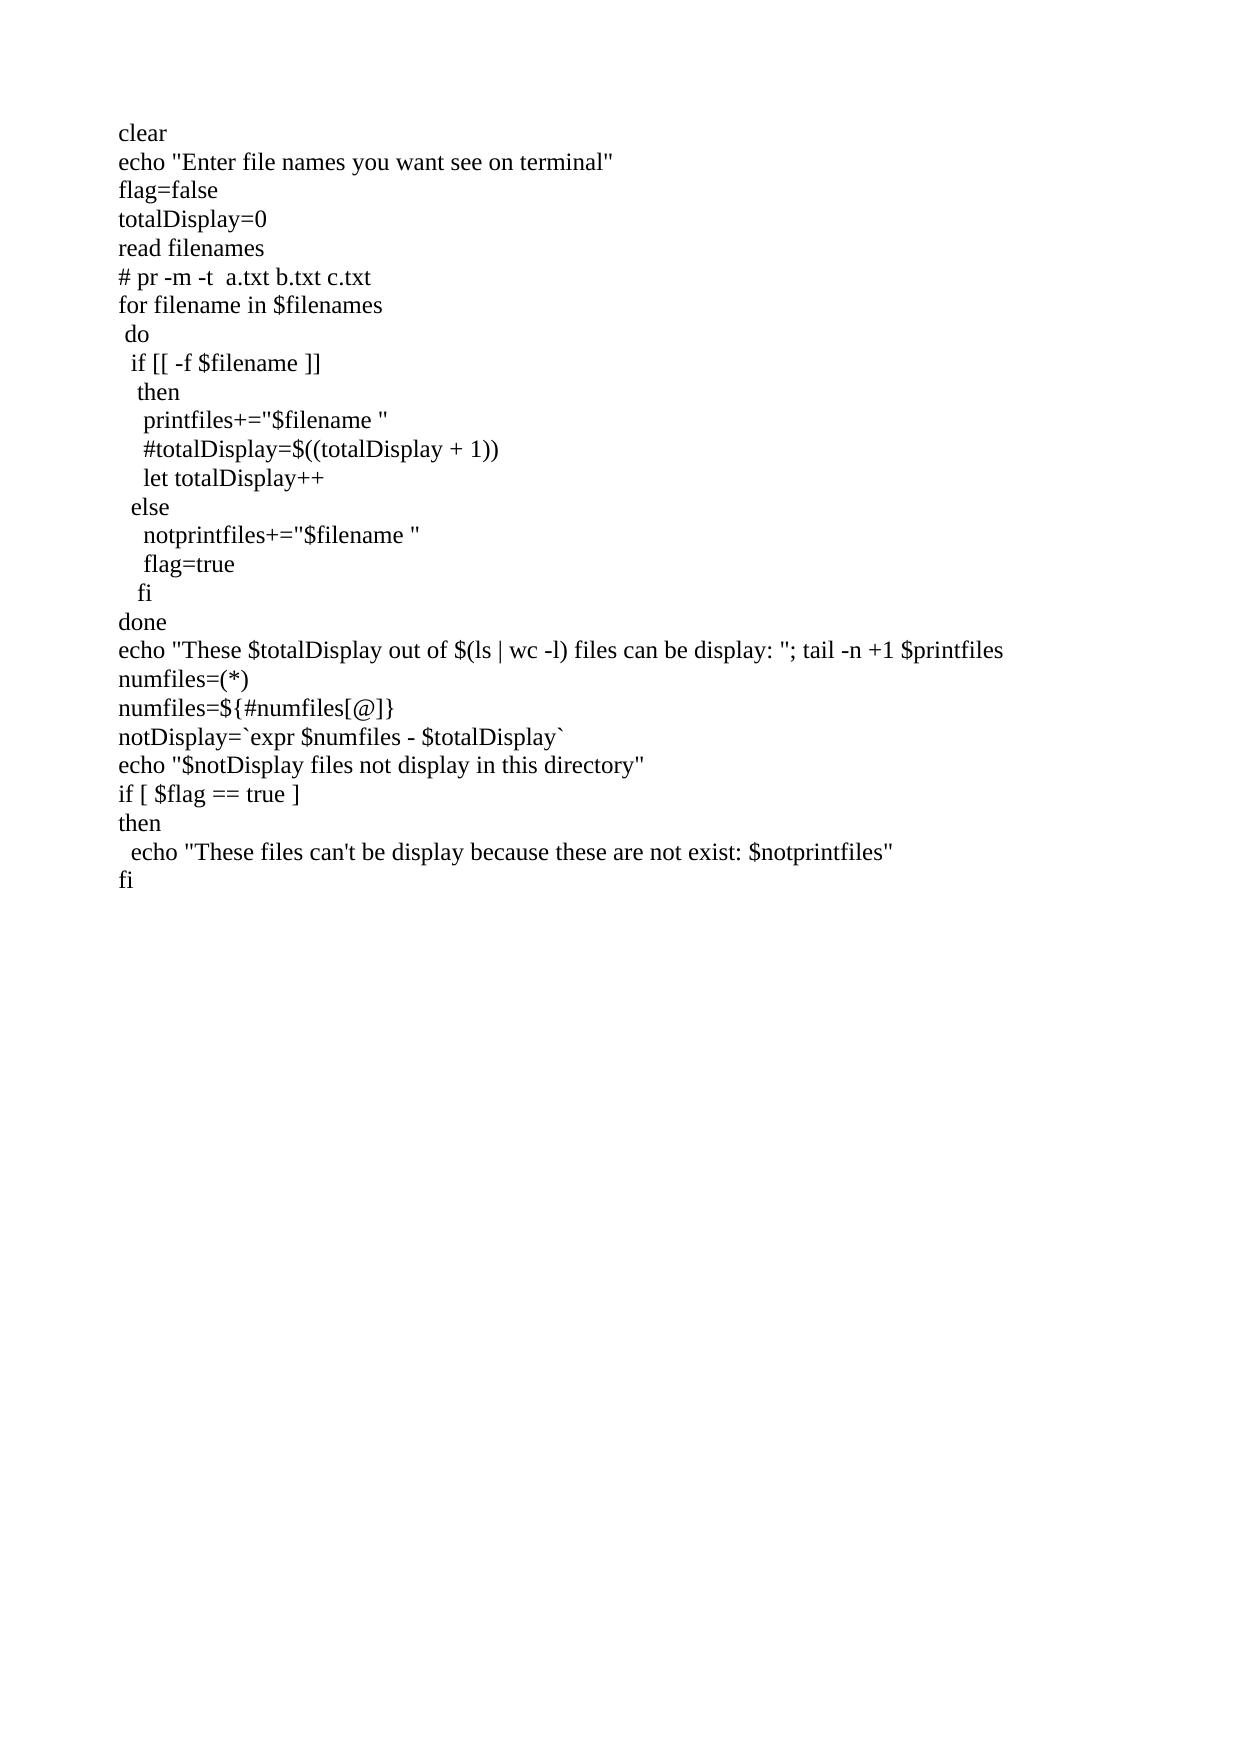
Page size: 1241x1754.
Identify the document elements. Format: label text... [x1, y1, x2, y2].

text if [[ -f $filename ]] [118, 348, 1122, 377]
text flag=false [118, 176, 1122, 204]
text echo "Enter file names you want see on terminal" [118, 147, 1122, 176]
text fi [118, 866, 1122, 894]
text echo "These $totalDisplay out of $(ls | wc -l) files can be display: "; tail -n +1 $printfiles [118, 636, 1122, 664]
text done [118, 607, 1122, 636]
text if [ $flag == true ] [118, 779, 1122, 808]
text for filename in $filenames [118, 291, 1122, 319]
text echo "These files can't be display because these are not exist: $notprintfiles" [118, 837, 1122, 866]
text # pr -m -t a.txt b.txt c.txt [118, 262, 1122, 291]
text else [118, 492, 1122, 521]
text do [118, 319, 1122, 348]
text then [118, 808, 1122, 837]
text numfiles=(*) [118, 664, 1122, 693]
text totalDisplay=0 [118, 204, 1122, 233]
text then [118, 377, 1122, 406]
text echo "$notDisplay files not display in this directory" [118, 751, 1122, 779]
text numfiles=${#numfiles[@]} [118, 693, 1122, 722]
text notDisplay=`expr $numfiles - $totalDisplay` [118, 722, 1122, 751]
text clear [118, 118, 1122, 147]
text #totalDisplay=$((totalDisplay + 1)) [118, 434, 1122, 463]
text fi [118, 578, 1122, 607]
text printfiles+="$filename " [118, 406, 1122, 434]
text flag=true [118, 549, 1122, 578]
text read filenames [118, 233, 1122, 262]
text let totalDisplay++ [118, 463, 1122, 492]
text notprintfiles+="$filename " [118, 521, 1122, 549]
